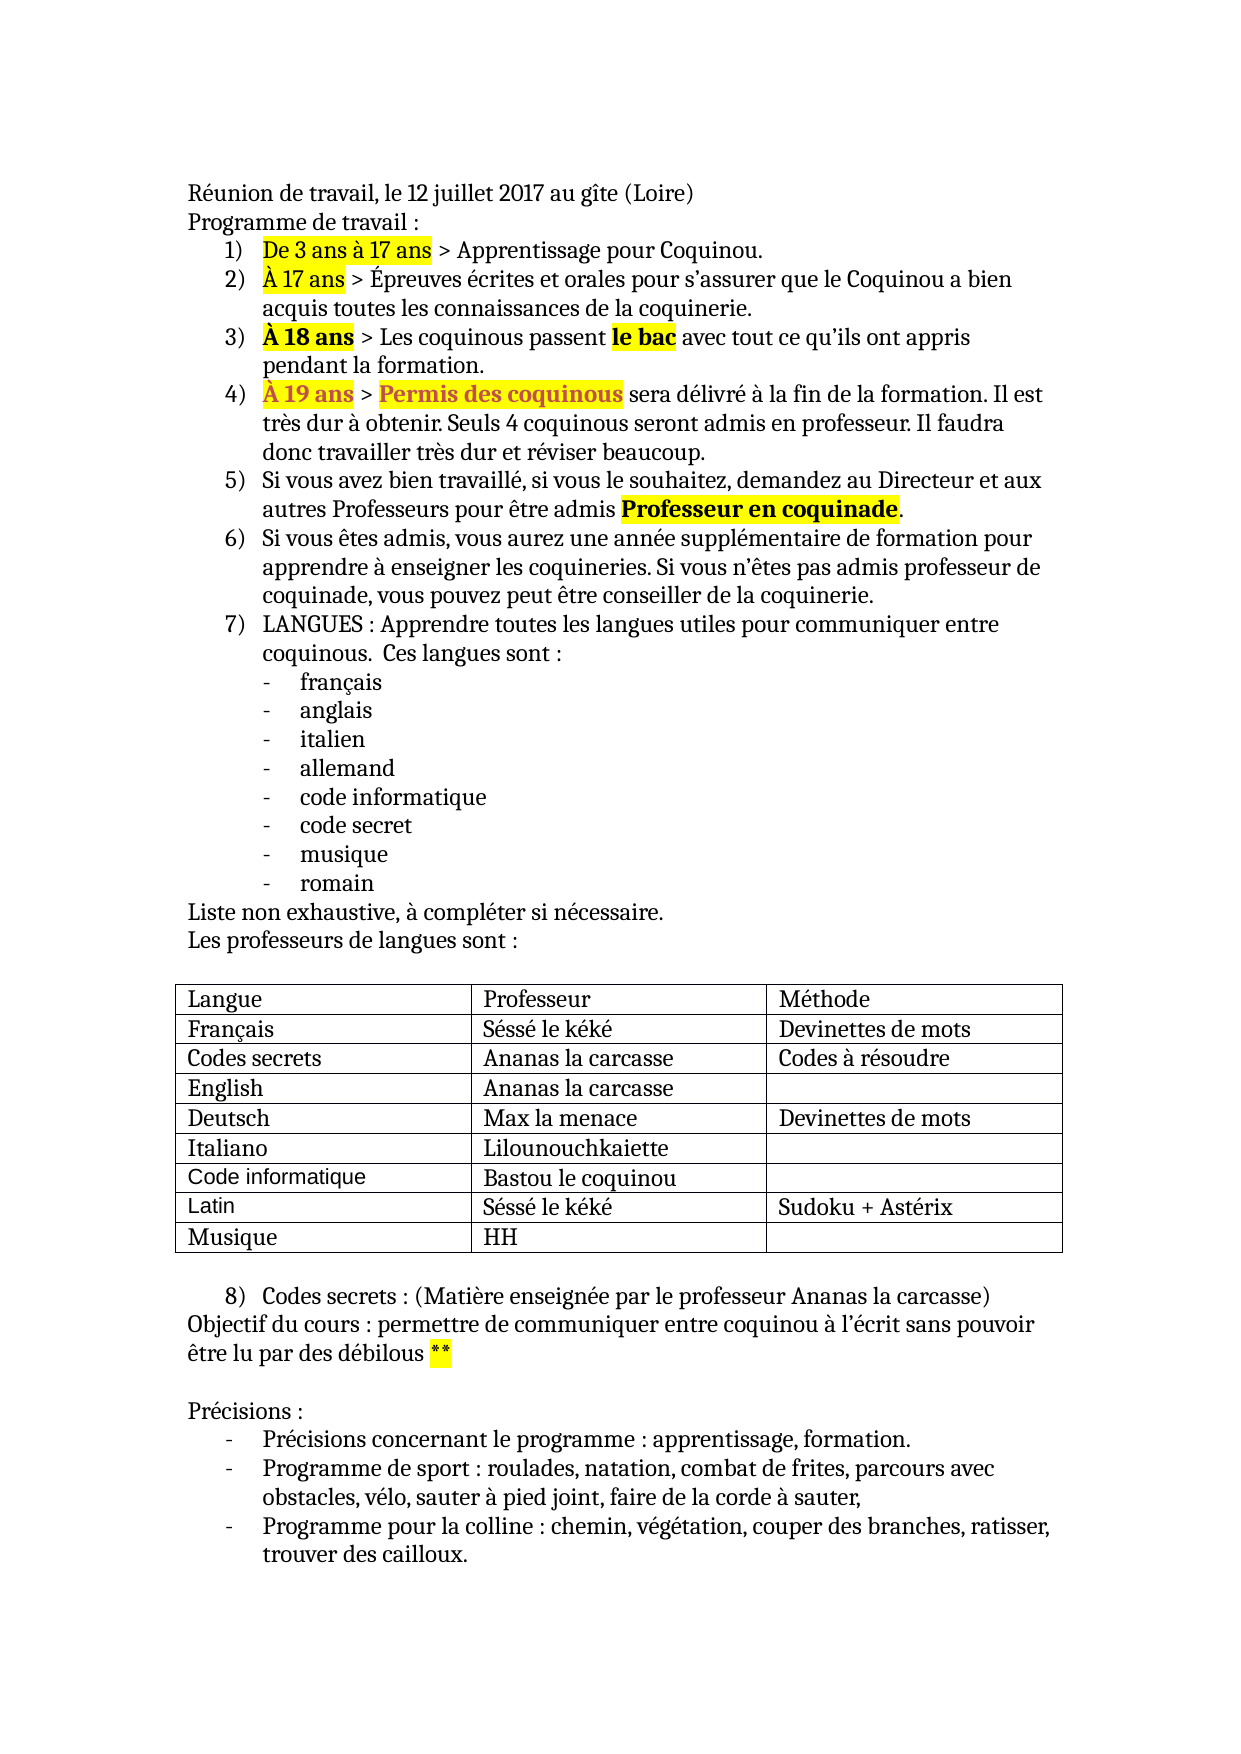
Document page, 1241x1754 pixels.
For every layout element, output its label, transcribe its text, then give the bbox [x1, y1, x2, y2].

list À 18 ans > Les coquinous passent le bac avec tout ce qu’ils ont appris pendant la formation. [225, 322, 1053, 380]
table_cell English [176, 1074, 471, 1103]
list Codes secrets : (Matière enseignée par le professeur Ananas la carcasse) [225, 1282, 1053, 1310]
table_cell Code informatique [176, 1164, 471, 1192]
list À 17 ans > Épreuves écrites et orales pour s’assurer que le Coquinou a bien acquis toutes les connaissances de la coquinerie. [225, 265, 1053, 322]
table_cell [767, 1074, 1062, 1103]
table_cell Français [176, 1015, 471, 1043]
list De 3 ans à 17 ans > Apprentissage pour Coquinou. [225, 236, 1053, 265]
list français [262, 667, 1053, 696]
table_header Méthode [767, 985, 1062, 1013]
text Programme de travail : [187, 207, 1053, 236]
list Programme pour la colline : chemin, végétation, couper des branches, ratisser, trouver des cailloux. [225, 1512, 1053, 1569]
table_cell Italiano [176, 1134, 471, 1162]
list Programme de sport : roulades, natation, combat de frites, parcours avec obstacles, vélo, sauter à pied joint, faire de la corde à sauter, [225, 1454, 1053, 1512]
table_cell [767, 1164, 1062, 1192]
table_cell Sudoku + Astérix [767, 1193, 1062, 1222]
table_cell Codes secrets [176, 1044, 471, 1073]
table_cell Lilounouchkaiette [472, 1134, 766, 1162]
list Si vous avez bien travaillé, si vous le souhaitez, demandez au Directeur et aux autres Professeurs pour être admis Professeur en coquinade. [225, 466, 1053, 524]
list anglais [262, 696, 1053, 725]
table_cell Devinettes de mots [767, 1104, 1062, 1133]
text Les professeurs de langues sont : [187, 926, 1053, 955]
list code secret [262, 811, 1053, 840]
list LANGUES : Apprendre toutes les langues utiles pour communiquer entre coquinous. Ces langues sont : [225, 610, 1053, 667]
table_header Langue [176, 985, 471, 1013]
list À 19 ans > Permis des coquinous sera délivré à la fin de la formation. Il est très dur à obtenir. Seuls 4 coquinous seront admis en professeur. Il faudra donc travailler très dur et réviser beaucoup. [225, 380, 1053, 466]
list code informatique [262, 782, 1053, 811]
table_cell Musique [176, 1223, 471, 1252]
text Objectif du cours : permettre de communiquer entre coquinou à l’écrit sans pouvoir être lu par des débilous ** [187, 1310, 1053, 1368]
table_cell [767, 1134, 1062, 1162]
table_cell [767, 1223, 1062, 1252]
text Réunion de travail, le 12 juillet 2017 au gîte (Loire) [187, 179, 1053, 207]
table_cell Max la menace [472, 1104, 766, 1133]
text Liste non exhaustive, à compléter si nécessaire. [187, 897, 1053, 926]
list Si vous êtes admis, vous aurez une année supplémentaire de formation pour apprendre à enseigner les coquineries. Si vous n’êtes pas admis professeur de coquinade, vous pouvez peut être conseiller de la coquinerie. [225, 524, 1053, 610]
list Précisions concernant le programme : apprentissage, formation. [225, 1425, 1053, 1454]
list romain [262, 869, 1053, 897]
table_cell Bastou le coquinou [472, 1164, 766, 1192]
table_cell Latin [176, 1193, 471, 1222]
table_cell Séssé le kéké [472, 1193, 766, 1222]
table_cell HH [472, 1223, 766, 1252]
table_cell Ananas la carcasse [472, 1044, 766, 1073]
table_cell Deutsch [176, 1104, 471, 1133]
list italien [262, 725, 1053, 754]
text Précisions : [187, 1397, 1053, 1425]
table_cell Devinettes de mots [767, 1015, 1062, 1043]
table_header Professeur [472, 985, 766, 1013]
list allemand [262, 754, 1053, 782]
table_cell Séssé le kéké [472, 1015, 766, 1043]
table_cell Ananas la carcasse [472, 1074, 766, 1103]
table_cell Codes à résoudre [767, 1044, 1062, 1073]
list musique [262, 840, 1053, 869]
